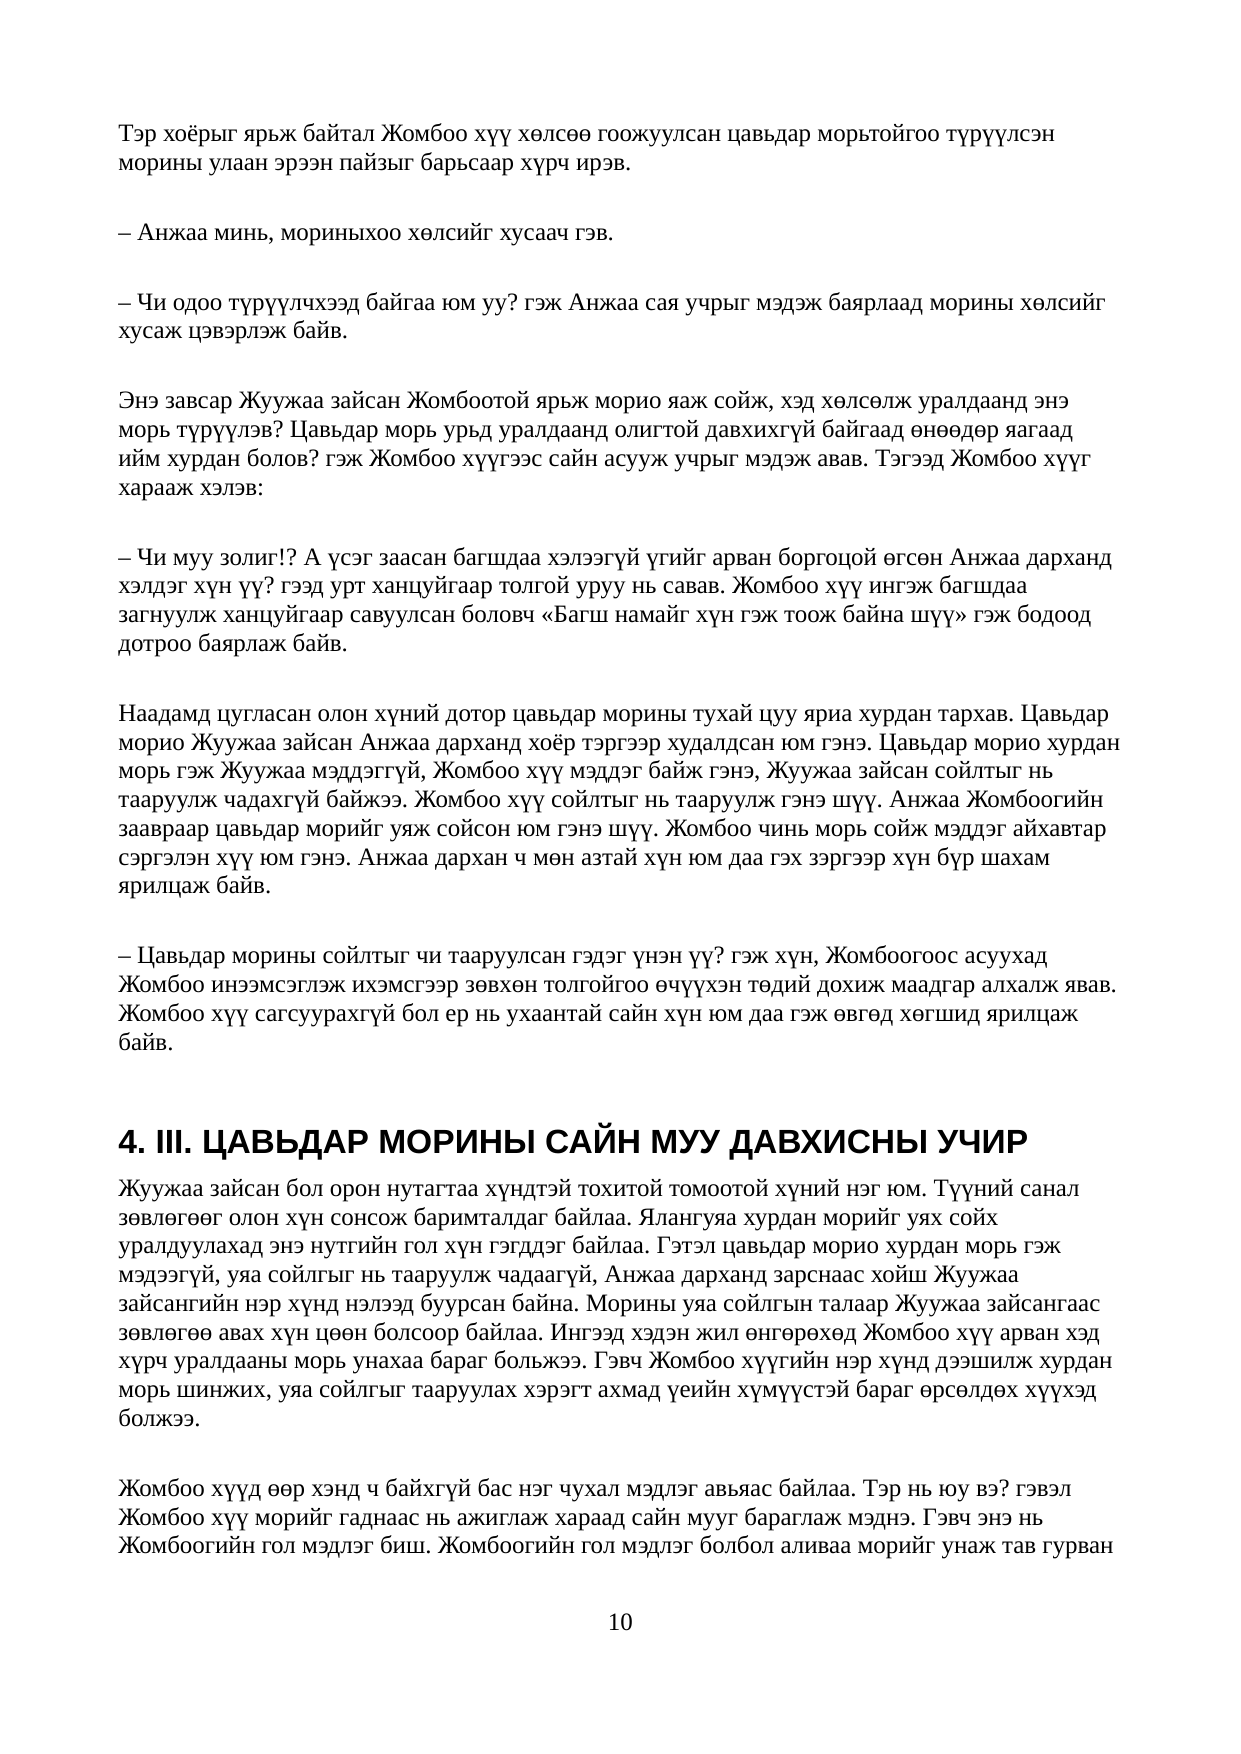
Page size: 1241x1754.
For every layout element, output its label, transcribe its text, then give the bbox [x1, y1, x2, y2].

text Жуужаа зайсан бол орон нутагтаа хүндтэй тохитой томоотой хүний нэг юм. Түүний санал зөвлөгөөг олон хүн сонсож баримталдаг байлаа. Ялангуяа хурдан морийг уях сойх уралдуулахад энэ нутгийн гол хүн гэгддэг байлаа. Гэтэл цавьдар морио хурдан морь гэж мэдээгүй, уяа сойлгыг нь тааруулж чадаагүй, Анжаа дарханд зарснаас хойш Жуужаа зайсангийн нэр хүнд нэлээд буурсан байна. Морины уяа сойлгын талаар Жуужаа зайсангаас зөвлөгөө авах хүн цөөн болсоор байлаа. Ингээд хэдэн жил өнгөрөхөд Жомбоо хүү арван хэд хүрч уралдааны морь унахаа бараг больжээ. Гэвч Жомбоо хүүгийн нэр хүнд дээшилж хурдан морь шинжих, уяа сойлгыг тааруулах хэрэгт ахмад үеийн хүмүүстэй бараг өрсөлдөх хүүхэд болжээ. [118, 1173, 1122, 1461]
text Тэр хоёрыг ярьж байтал Жомбоо хүү хөлсөө гоожуулсан цавьдар морьтойгоо түрүүлсэн морины улаан эрээн пайзыг барьсаар хүрч ирэв. [118, 118, 1122, 204]
text – Чи муу золиг!? А үсэг заасан багшдаа хэлээгүй үгийг арван боргоцой өгсөн Анжаа дарханд хэлдэг хүн үү? гээд урт ханцуйгаар толгой уруу нь савав. Жомбоо хүү ингэж багшдаа загнуулж ханцуйгаар савуулсан боловч «Багш намайг хүн гэж тоож байна шүү» гэж бодоод дотроо баярлаж байв. [118, 542, 1122, 686]
subtitle III. ЦАВЬДАР МОРИНЫ САЙН МУУ ДАВХИСНЫ УЧИР [118, 1122, 1122, 1161]
text – Цавьдар морины сойлтыг чи тааруулсан гэдэг үнэн үү? гэж хүн, Жомбоогоос асуухад Жомбоо инээмсэглэж ихэмсгээр зөвхөн толгойгоо өчүүхэн төдий дохиж маадгар алхалж явав. Жомбоо хүү сагсуурахгүй бол ер нь ухаантай сайн хүн юм даа гэж өвгөд хөгшид ярилцаж байв. [118, 941, 1122, 1084]
text Жомбоо хүүд өөр хэнд ч байхгүй бас нэг чухал мэдлэг авьяас байлаа. Тэр нь юу вэ? гэвэл Жомбоо хүү морийг гаднаас нь ажиглаж хараад сайн мууг бараглаж мэднэ. Гэвч энэ нь Жомбоогийн гол мэдлэг биш. Жомбоогийн гол мэдлэг болбол аливаа морийг унаж тав гурван [118, 1473, 1122, 1559]
text – Чи одоо түрүүлчхээд байгаа юм уу? гэж Анжаа сая учрыг мэдэж баярлаад морины хөлсийг хусаж цэвэрлэж байв. [118, 287, 1122, 373]
text Наадамд цугласан олон хүний дотор цавьдар морины тухай цуу яриа хурдан тархав. Цавьдар морио Жуужаа зайсан Анжаа дарханд хоёр тэргээр худалдсан юм гэнэ. Цавьдар морио хурдан морь гэж Жуужаа мэддэггүй, Жомбоо хүү мэддэг байж гэнэ, Жуужаа зайсан сойлтыг нь тааруулж чадахгүй байжээ. Жомбоо хүү сойлтыг нь тааруулж гэнэ шүү. Анжаа Жомбоогийн заавраар цавьдар морийг уяж сойсон юм гэнэ шүү. Жомбоо чинь морь сойж мэддэг айхавтар сэргэлэн хүү юм гэнэ. Анжаа дархан ч мөн азтай хүн юм даа гэх зэргээр хүн бүр шахам ярилцаж байв. [118, 698, 1122, 928]
text Энэ завсар Жуужаа зайсан Жомбоотой ярьж морио яаж сойж, хэд хөлсөлж уралдаанд энэ морь түрүүлэв? Цавьдар морь урьд уралдаанд олигтой давхихгүй байгаад өнөөдөр яагаад ийм хурдан болов? гэж Жомбоо хүүгээс сайн асууж учрыг мэдэж авав. Тэгээд Жомбоо хүүг харааж хэлэв: [118, 386, 1122, 529]
text – Анжаа минь, мориныхоо хөлсийг хусаач гэв. [118, 217, 1122, 274]
